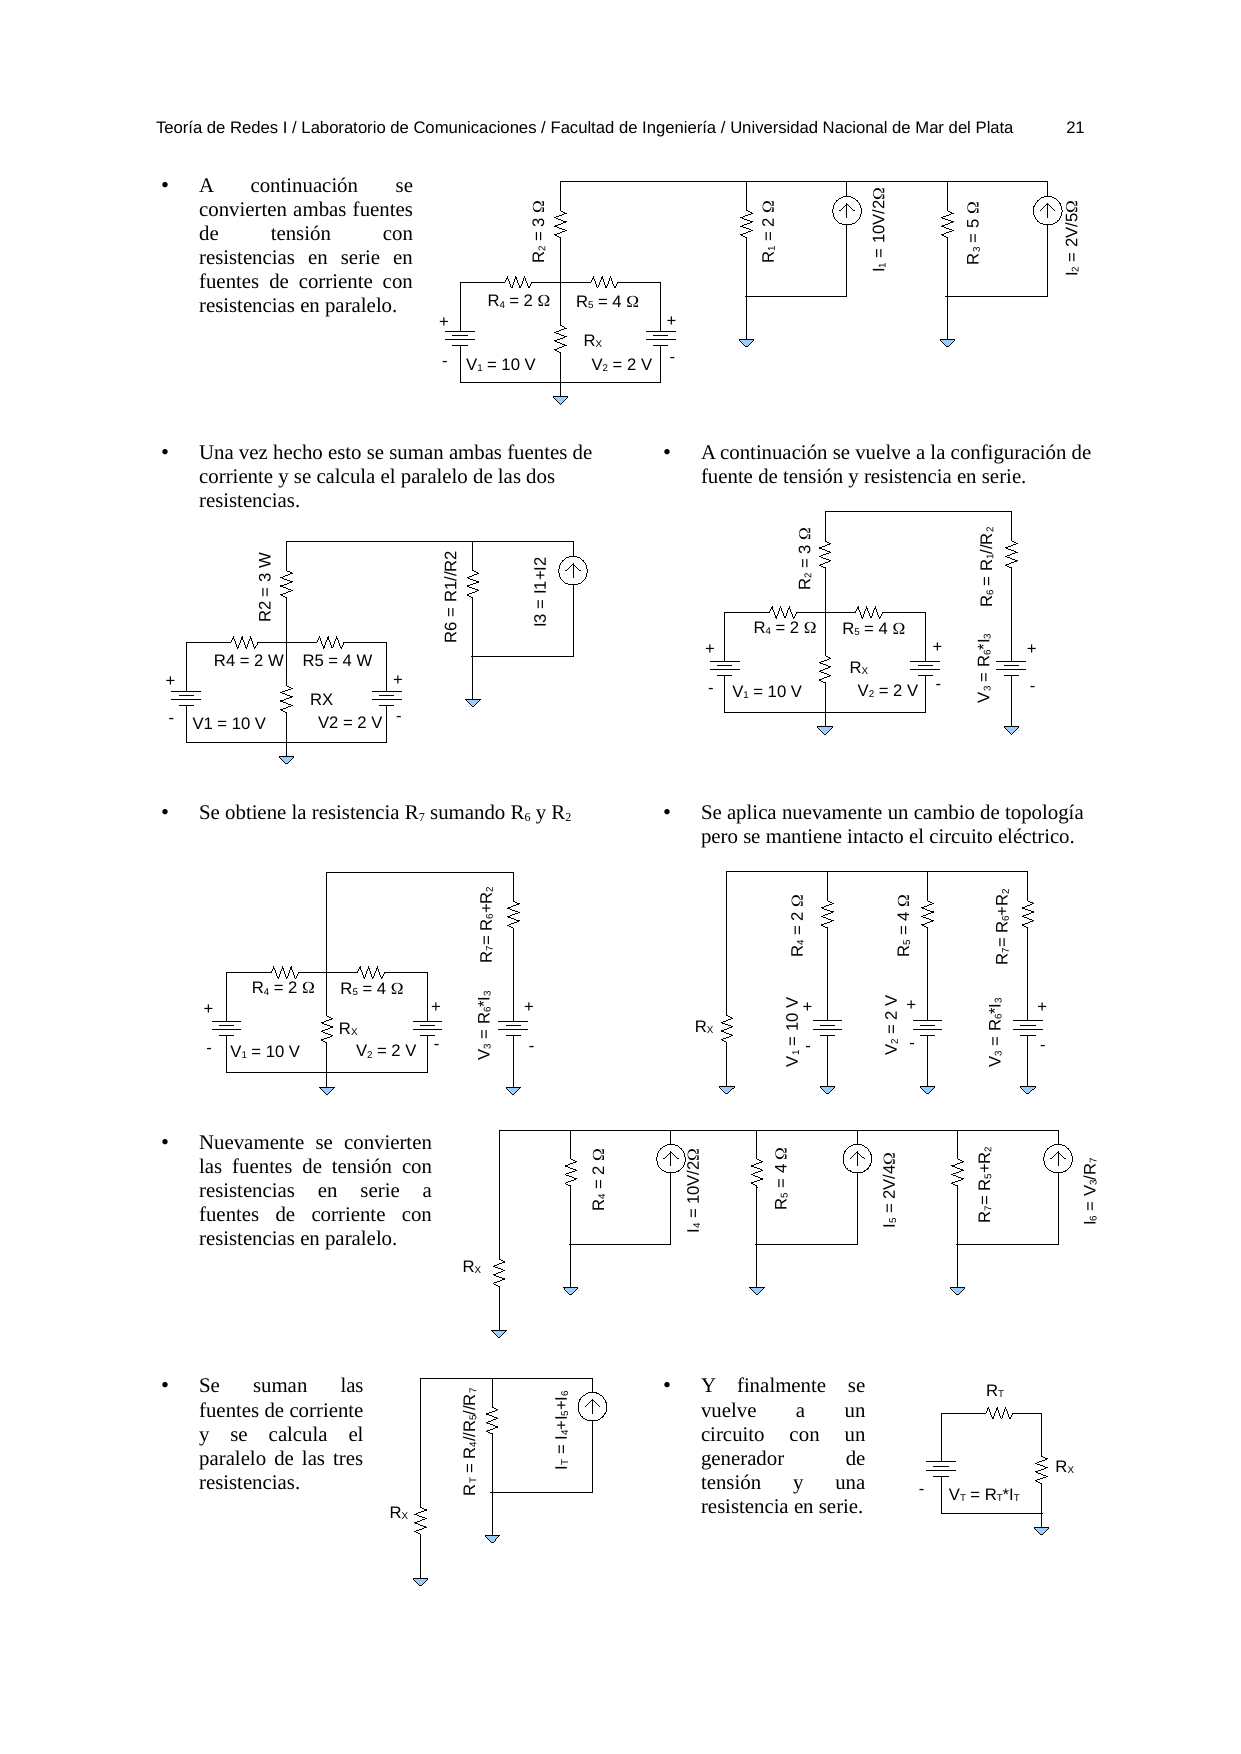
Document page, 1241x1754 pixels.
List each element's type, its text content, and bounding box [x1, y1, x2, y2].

table_header A continuación se convierten ambas fuentes de tensión con resistencias en serie en fuentes de corriente con resistencias en paralelo. [118, 167, 418, 410]
table_header Nuevamente se convierten las fuentes de tensión con resistencias en serie a fuentes de corriente con resistencias en paralelo. [118, 1124, 438, 1344]
table_header [438, 1124, 1122, 1344]
table_header [369, 1368, 620, 1592]
table_header [871, 1368, 1122, 1592]
table_header Y finalmente se vuelve a un circuito con un generador de tensión y una resistencia en serie. [620, 1368, 871, 1592]
table_header Se suman las fuentes de corriente y se calcula el paralelo de las tres resistencias. [118, 1368, 369, 1592]
table_header [419, 167, 1122, 410]
table_header Una vez hecho esto se suman ambas fuentes de corriente y se calcula el paralelo de las dos resistencias. [118, 434, 620, 770]
table_header A continuación se vuelve a la configuración de fuente de tensión y resistencia en serie. [620, 434, 1122, 770]
table_header Se aplica nuevamente un cambio de topología pero se mantiene intacto el circuito eléctrico. [620, 794, 1122, 1100]
table_header Se obtiene la resistencia R7 sumando R6 y R2 [118, 794, 620, 1100]
